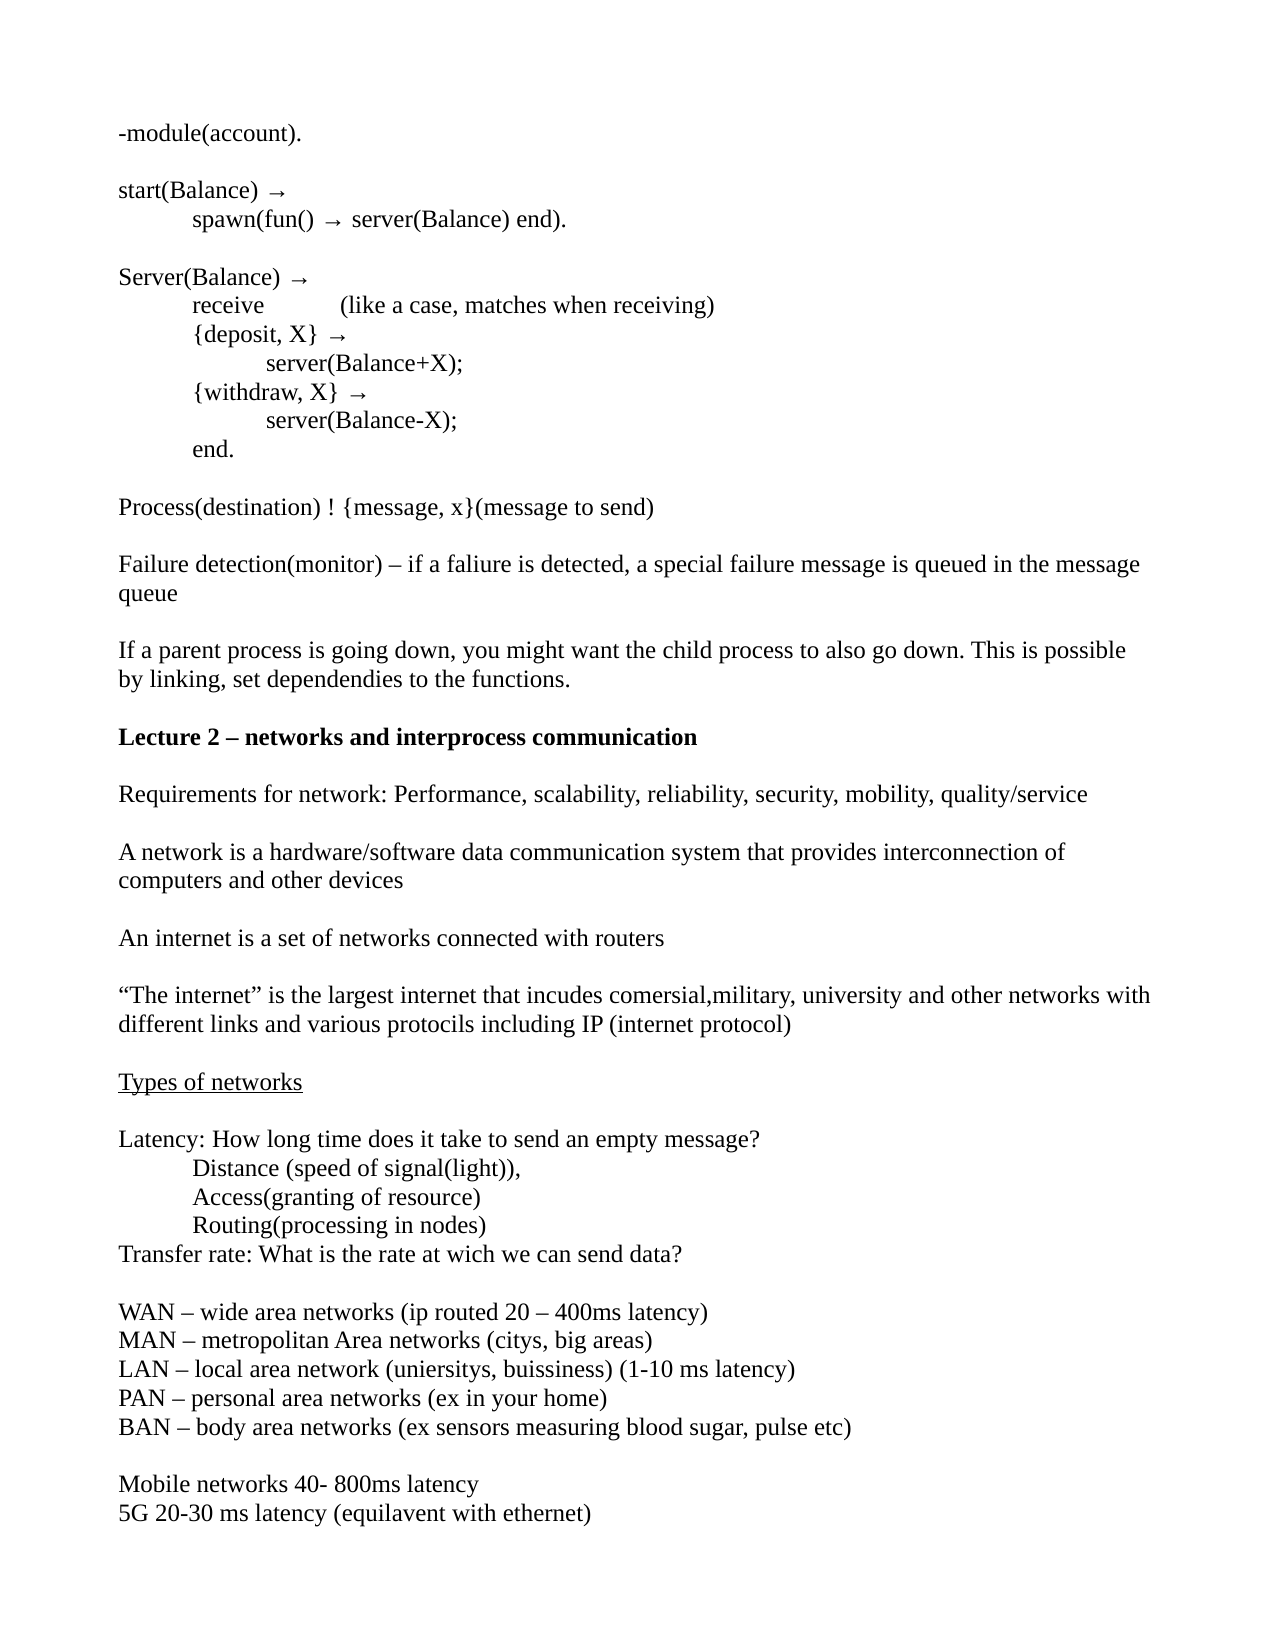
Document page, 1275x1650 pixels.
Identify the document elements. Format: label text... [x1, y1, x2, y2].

text Mobile networks 40- 800ms latency [118, 1469, 1157, 1498]
text Latency: How long time does it take to send an empty message? [118, 1124, 1157, 1153]
text Requirements for network: Performance, scalability, reliability, security, mobility, quality/service [118, 779, 1157, 808]
text PAN – personal area networks (ex in your home) [118, 1383, 1157, 1412]
text start(Balance) → [118, 176, 1157, 204]
text Access(granting of resource) [118, 1182, 1157, 1211]
text spawn(fun() → server(Balance) end). [118, 204, 1157, 233]
text “The internet” is the largest internet that incudes comersial,military, university and other networks with different links and various protocils including IP (internet protocol) [118, 981, 1157, 1038]
text server(Balance+X); [118, 348, 1157, 377]
text receive (like a case, matches when receiving) {deposit, X} → [118, 291, 1157, 348]
text An internet is a set of networks connected with routers [118, 923, 1157, 952]
text BAN – body area networks (ex sensors measuring blood sugar, pulse etc) [118, 1412, 1157, 1441]
text Transfer rate: What is the rate at wich we can send data? [118, 1239, 1157, 1268]
text 5G 20-30 ms latency (equilavent with ethernet) [118, 1498, 1157, 1527]
text LAN – local area network (uniersitys, buissiness) (1-10 ms latency) [118, 1354, 1157, 1383]
text A network is a hardware/software data communication system that provides interconnection of computers and other devices [118, 837, 1157, 894]
text Lecture 2 – networks and interprocess communication [118, 722, 1157, 751]
text server(Balance-X); [118, 406, 1157, 434]
text If a parent process is going down, you might want the child process to also go down. This is possible by linking, set dependendies to the functions. [118, 636, 1157, 693]
text Routing(processing in nodes) [118, 1211, 1157, 1239]
text Server(Balance) → [118, 262, 1157, 291]
text end. [118, 434, 1157, 463]
text MAN – metropolitan Area networks (citys, big areas) [118, 1326, 1157, 1354]
text -module(account). [118, 118, 1157, 147]
text {withdraw, X} → [118, 377, 1157, 406]
text Types of networks [118, 1067, 1157, 1096]
text Failure detection(monitor) – if a faliure is detected, a special failure message is queued in the message queue [118, 549, 1157, 607]
text Process(destination) ! {message, x}(message to send) [118, 492, 1157, 521]
text WAN – wide area networks (ip routed 20 – 400ms latency) [118, 1297, 1157, 1326]
text Distance (speed of signal(light)), [118, 1153, 1157, 1182]
